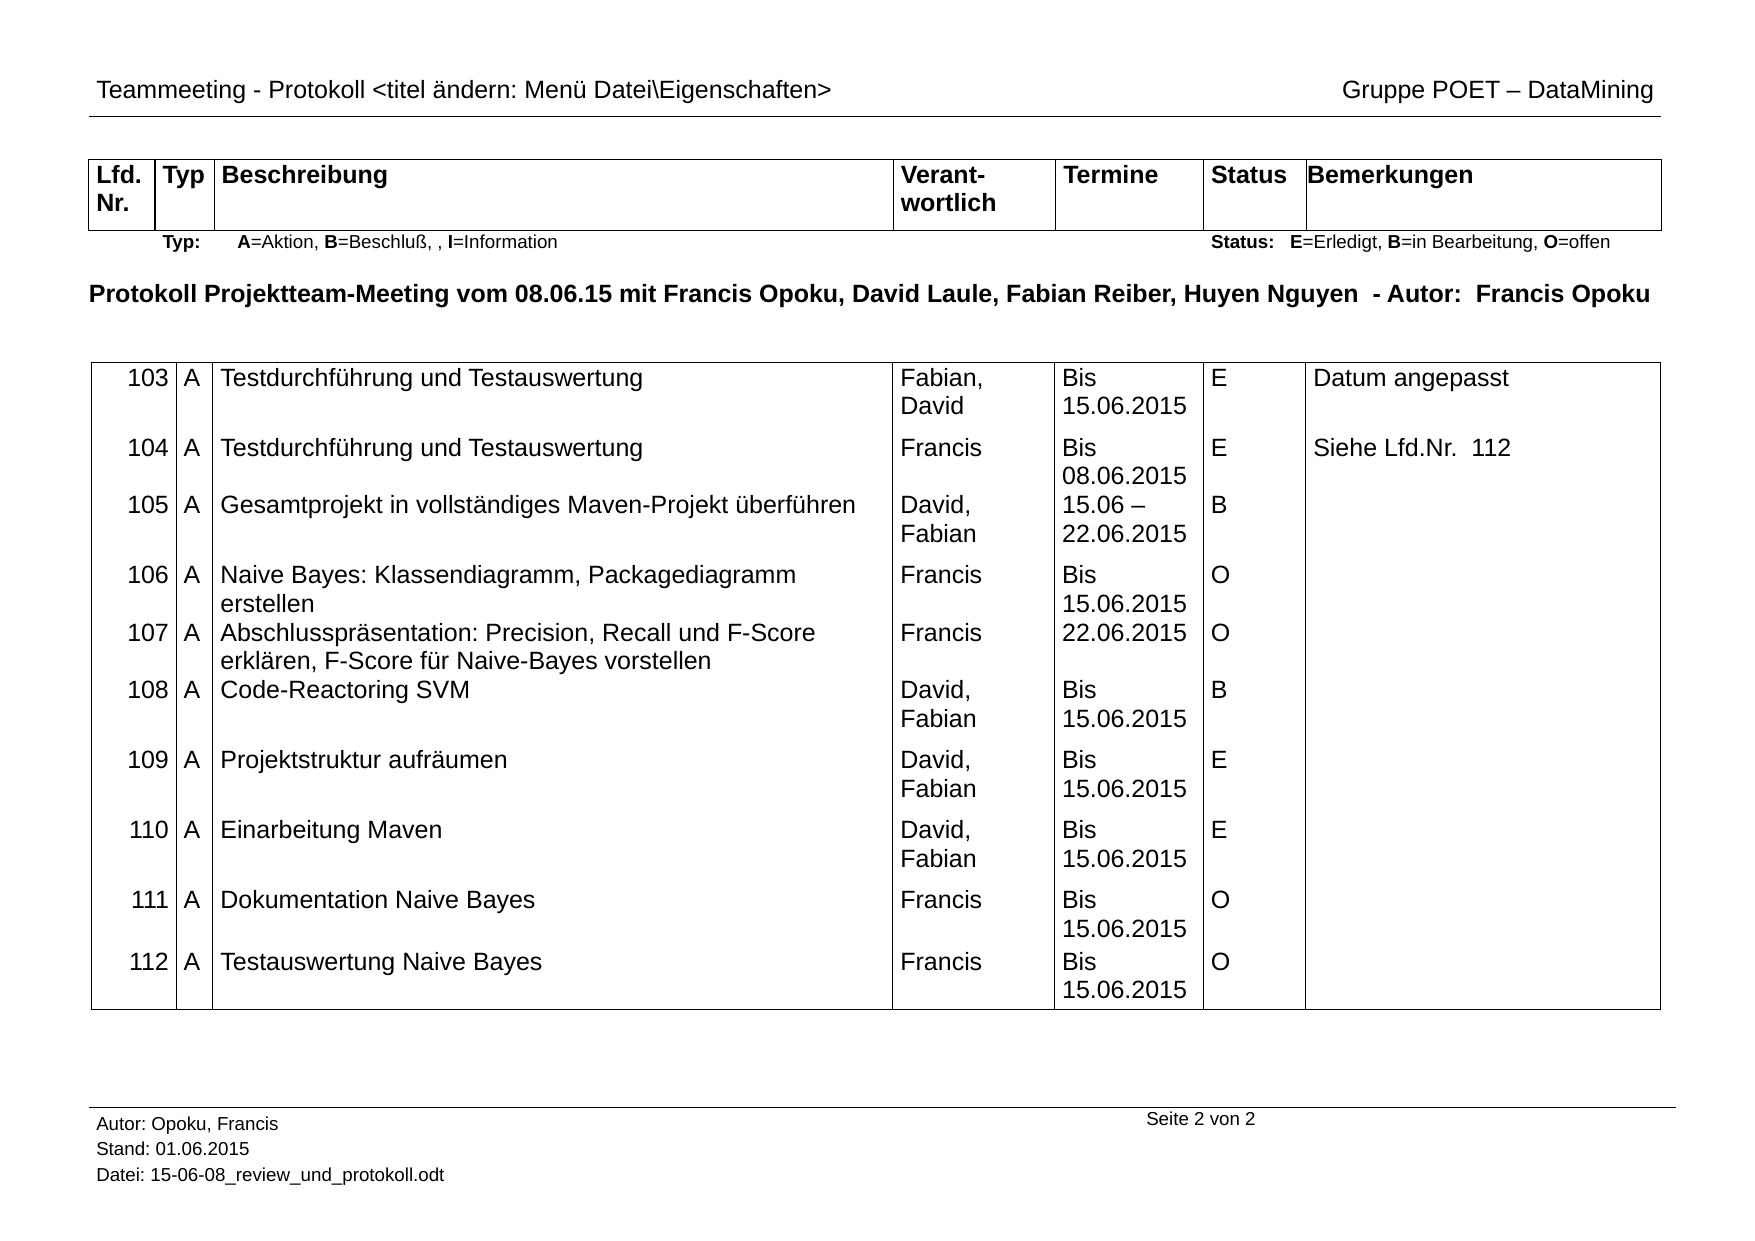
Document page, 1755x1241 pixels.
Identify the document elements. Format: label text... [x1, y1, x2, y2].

table_cell Bis 15.06.2015 [1055, 745, 1203, 815]
text Protokoll Projektteam-Meeting vom 08.06.15 mit Francis Opoku, David Laule, Fabian Reiber, Huyen Nguyen - Autor: Francis Opoku [89, 279, 1666, 308]
table_cell David, Fabian [893, 675, 1054, 745]
table_cell [1306, 745, 1660, 815]
table_header Bis 15.06.2015 [1055, 363, 1203, 433]
table_cell E [1204, 745, 1305, 815]
table_cell David, Fabian [893, 815, 1054, 885]
table_cell Bis 08.06.2015 [1055, 433, 1203, 490]
table_cell A [177, 815, 212, 885]
table_header 103 [92, 363, 176, 433]
table_header E [1204, 363, 1305, 433]
table_cell Abschlusspräsentation: Precision, Recall und F-Score erklären, F-Score für Naive-Bayes vorstellen [213, 618, 892, 675]
table_cell 112 [92, 947, 176, 1008]
table_cell Bis 15.06.2015 [1055, 947, 1203, 1008]
table_cell [1306, 947, 1660, 1008]
table_cell O [1204, 618, 1305, 675]
table_cell [1306, 490, 1660, 560]
table_cell 108 [92, 675, 176, 745]
table_cell Naive Bayes: Klassendiagramm, Packagediagramm erstellen [213, 560, 892, 618]
table_cell A [177, 947, 212, 1008]
table_cell 22.06.2015 [1055, 618, 1203, 675]
table_cell Bis 15.06.2015 [1055, 560, 1203, 618]
table_cell [1306, 815, 1660, 885]
table_cell A [177, 433, 212, 490]
table_cell Dokumentation Naive Bayes [213, 885, 892, 947]
table_cell Testdurchführung und Testauswertung [213, 433, 892, 490]
table_cell B [1204, 490, 1305, 560]
table_header A [177, 363, 212, 433]
table_header Fabian, David [893, 363, 1054, 433]
table_cell Testauswertung Naive Bayes [213, 947, 892, 1008]
table_cell Einarbeitung Maven [213, 815, 892, 885]
table_cell Gesamtprojekt in vollständiges Maven-Projekt überführen [213, 490, 892, 560]
table_cell O [1204, 947, 1305, 1008]
table_cell 111 [92, 885, 176, 947]
table_cell [1306, 560, 1660, 618]
table_cell O [1204, 560, 1305, 618]
table_cell Siehe Lfd.Nr. 112 [1306, 433, 1660, 490]
table_header Testdurchführung und Testauswertung [213, 363, 892, 433]
table_cell Bis 15.06.2015 [1055, 675, 1203, 745]
table_cell Francis [893, 885, 1054, 947]
table_cell 109 [92, 745, 176, 815]
table_cell Projektstruktur aufräumen [213, 745, 892, 815]
table_cell E [1204, 433, 1305, 490]
table_cell A [177, 885, 212, 947]
table_header Datum angepasst [1306, 363, 1660, 433]
table_cell A [177, 675, 212, 745]
table_cell Francis [893, 947, 1054, 1008]
table_cell Francis [893, 618, 1054, 675]
table_cell Bis 15.06.2015 [1055, 815, 1203, 885]
table_cell David, Fabian [893, 490, 1054, 560]
table_cell A [177, 560, 212, 618]
table_cell 106 [92, 560, 176, 618]
table_cell A [177, 618, 212, 675]
table_cell Francis [893, 560, 1054, 618]
table_cell [1306, 675, 1660, 745]
table_cell B [1204, 675, 1305, 745]
table_cell Bis 15.06.2015 [1055, 885, 1203, 947]
table_cell 105 [92, 490, 176, 560]
table_cell O [1204, 885, 1305, 947]
table_cell 15.06 – 22.06.2015 [1055, 490, 1203, 560]
table_cell 104 [92, 433, 176, 490]
table_cell David, Fabian [893, 745, 1054, 815]
table_cell 110 [92, 815, 176, 885]
table_cell Francis [893, 433, 1054, 490]
table_cell Code-Reactoring SVM [213, 675, 892, 745]
table_cell [1306, 618, 1660, 675]
table_cell A [177, 745, 212, 815]
table_cell A [177, 490, 212, 560]
table_cell E [1204, 815, 1305, 885]
table_cell 107 [92, 618, 176, 675]
table_cell [1306, 885, 1660, 947]
